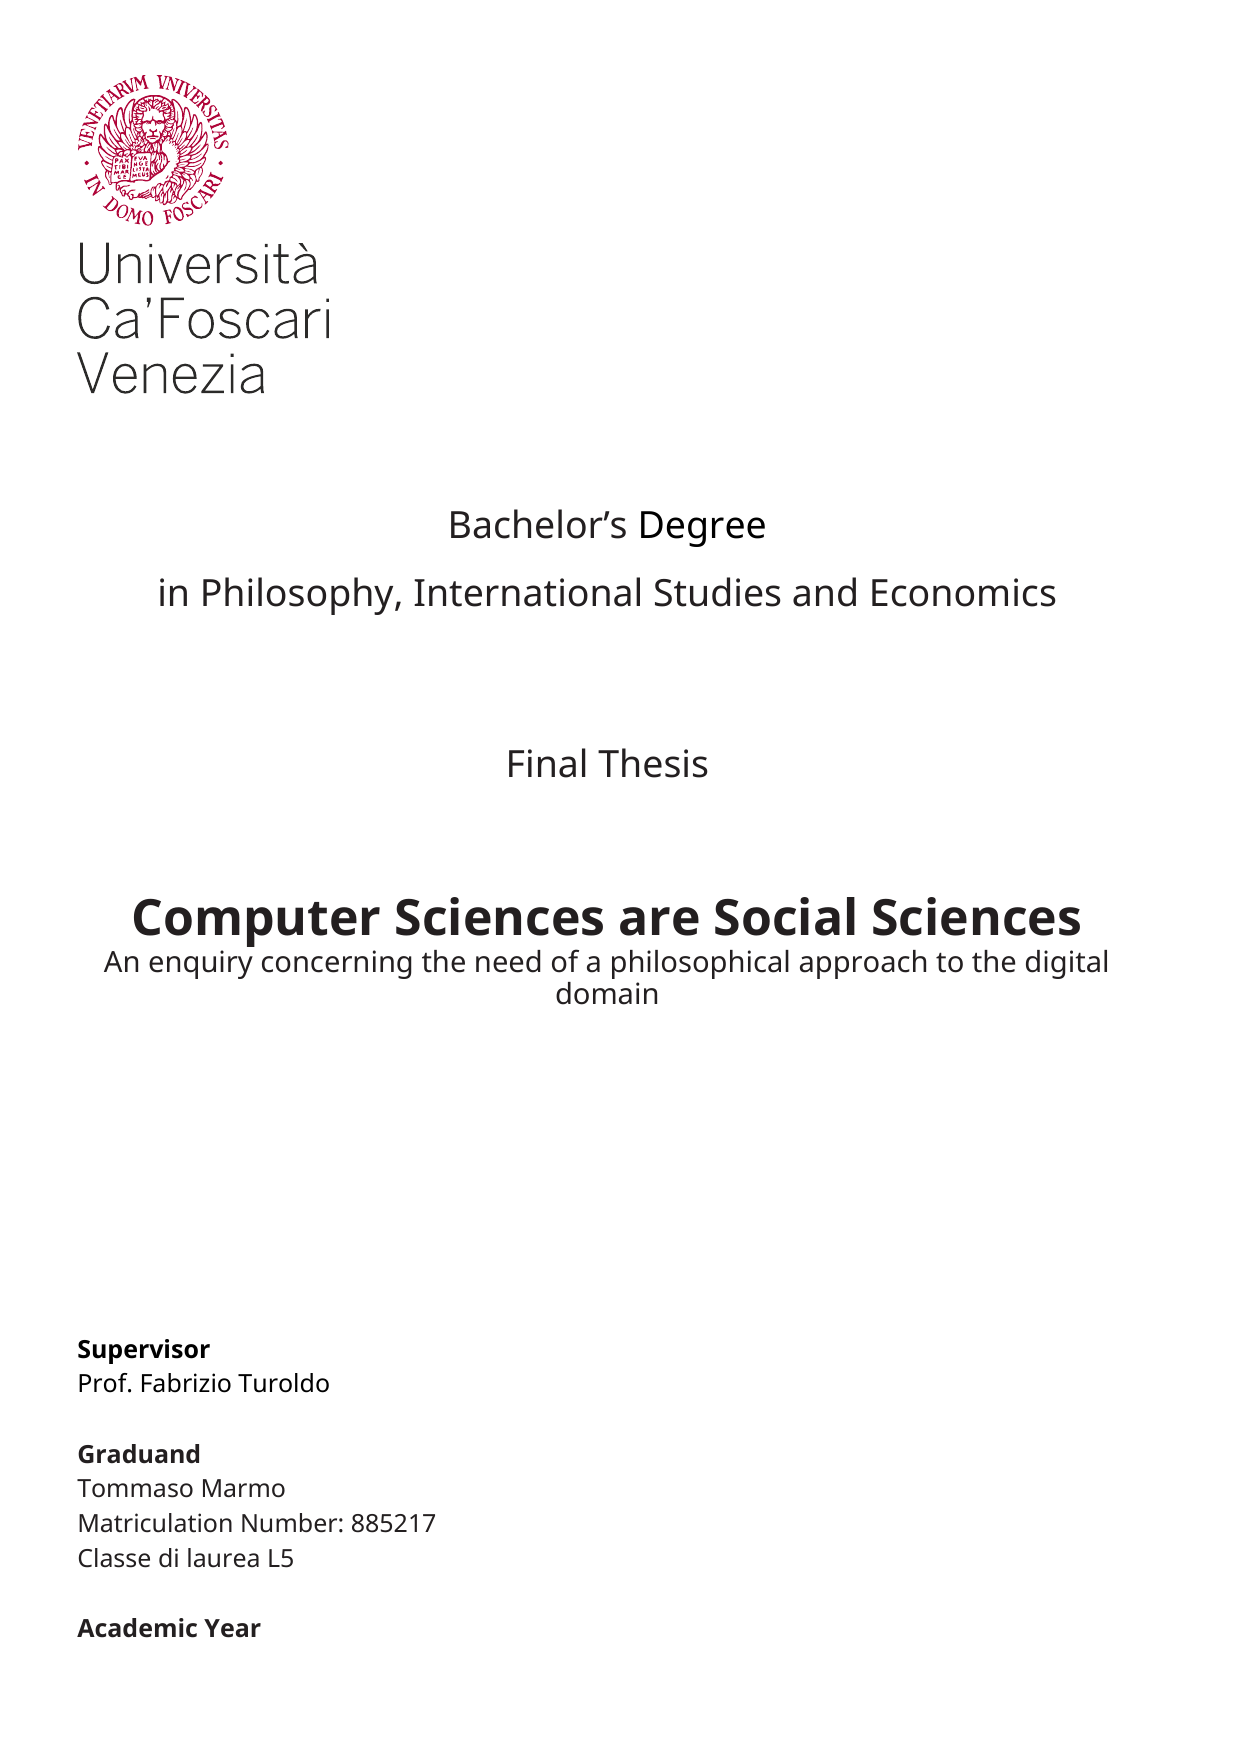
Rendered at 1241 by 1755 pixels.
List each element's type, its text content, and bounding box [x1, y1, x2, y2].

text Matriculation Number: 885217 [77, 1506, 1137, 1540]
text Prof. Fabrizio Turoldo [77, 1365, 1137, 1399]
text in Philosophy, International Studies and Economics [77, 566, 1137, 617]
text Classe di laurea L5 [77, 1541, 1137, 1574]
text Academic Year [77, 1611, 1137, 1645]
text Graduand Tommaso Marmo [77, 1436, 1137, 1505]
text Bachelor’s Degree [77, 498, 1137, 549]
text Final Thesis [77, 737, 1137, 788]
text Computer Sciences are Social Sciences [77, 890, 1137, 946]
text An enquiry concerning the need of a philosophical approach to the digital domain [77, 946, 1137, 1011]
text Supervisor [77, 1331, 1137, 1365]
